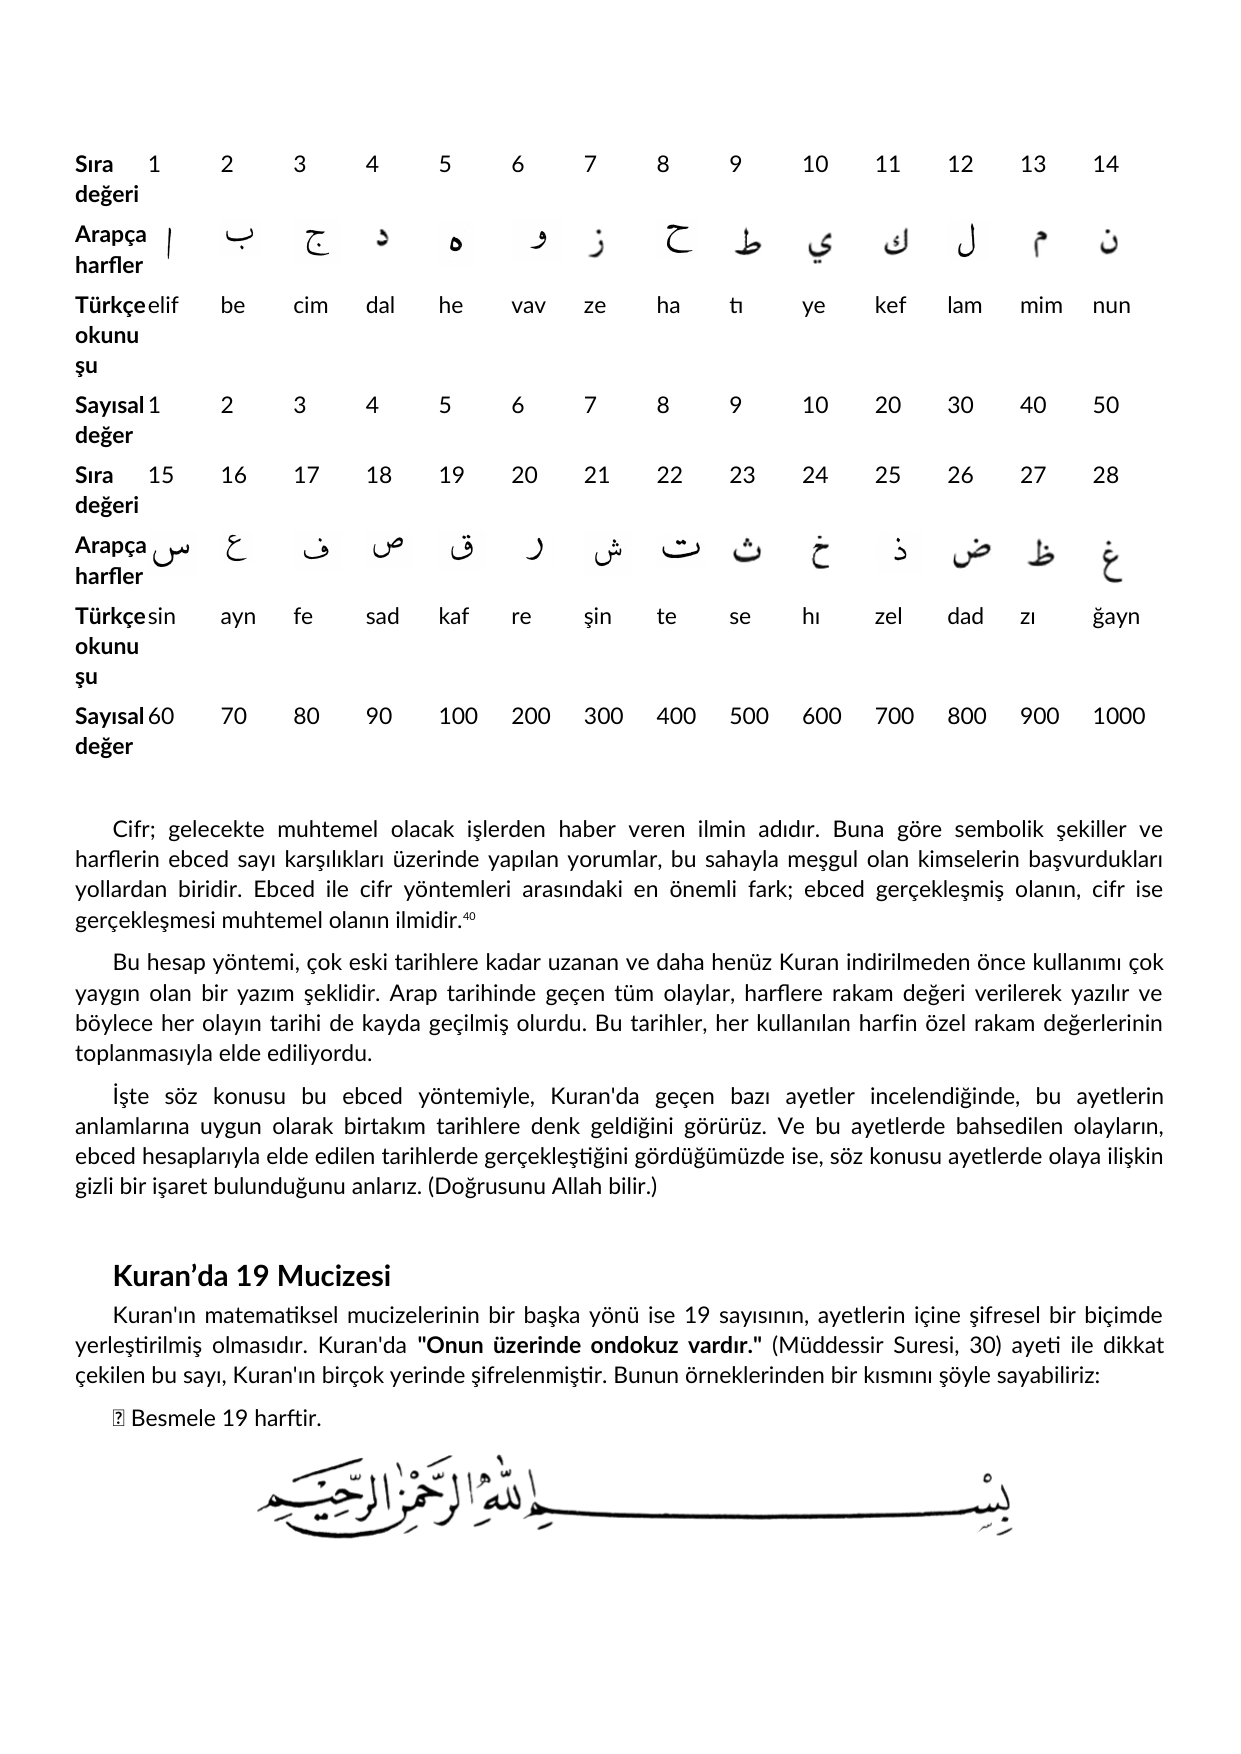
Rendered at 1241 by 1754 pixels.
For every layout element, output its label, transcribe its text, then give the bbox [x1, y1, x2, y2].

picture [583, 220, 609, 276]
table_cell 200 [511, 702, 584, 772]
table_cell [1020, 220, 1092, 290]
table_cell [584, 220, 656, 290]
picture [293, 220, 340, 264]
table_cell tı [729, 290, 802, 391]
table_cell Arapça harfler [75, 531, 148, 601]
picture [438, 531, 487, 570]
table_cell 14 [1093, 150, 1165, 220]
table_cell 26 [947, 461, 1020, 531]
table_cell [148, 531, 220, 601]
table_cell 4 [366, 391, 438, 461]
table_cell [875, 220, 947, 290]
table_cell [656, 220, 729, 290]
table_cell 20 [875, 391, 947, 461]
table_cell se [729, 601, 802, 702]
table_cell [438, 220, 511, 290]
picture [365, 531, 413, 568]
table_cell Sayısal değer [75, 702, 148, 772]
table_cell [511, 220, 584, 290]
table_cell [947, 220, 1020, 290]
table_cell [293, 220, 366, 290]
picture [947, 531, 994, 575]
table_cell 300 [584, 702, 656, 772]
table_cell 16 [220, 461, 293, 531]
picture [220, 531, 254, 563]
table_cell kef [875, 290, 947, 391]
table_cell 7 [584, 391, 656, 461]
picture [729, 220, 767, 267]
table_cell 17 [293, 461, 366, 531]
table_cell [220, 531, 293, 601]
table_cell 10 [802, 391, 874, 461]
text  Besmele 19 harftir. [75, 1404, 1165, 1431]
picture [438, 220, 474, 268]
table_cell 10 [802, 150, 874, 220]
table_cell 30 [947, 391, 1020, 461]
text Cifr; gelecekte muhtemel olacak işlerden haber veren ilmin adıdır. Buna göre sembolik şekiller ve harflerin ebced sayı karşılıkları üzerinde yapılan yorumlar, bu sahayla meşgul olan kimselerin başvurdukları yollardan biridir. Ebced ile cifr yöntemleri arasındaki en önemli fark; ebced gerçekleşmiş olanın, cifr ise gerçekleşmesi muhtemel olanın ilmidir.40 [75, 815, 1165, 933]
table_cell 24 [802, 461, 874, 531]
table_cell 50 [1093, 391, 1165, 461]
table_cell Türkçe okunuşu [75, 601, 148, 702]
picture [147, 220, 191, 270]
table_cell 11 [875, 150, 947, 220]
table_cell 21 [584, 461, 656, 531]
table_cell re [511, 601, 584, 702]
table_cell [802, 220, 874, 290]
table_cell Sıra değeri [75, 461, 148, 531]
picture [365, 220, 402, 259]
table_cell 400 [656, 702, 729, 772]
table_cell 70 [220, 702, 293, 772]
table_cell lam [947, 290, 1020, 391]
table_cell 23 [729, 461, 802, 531]
table_cell fe [293, 601, 366, 702]
table_cell 700 [875, 702, 947, 772]
table_cell [656, 531, 729, 601]
table_cell 2 [220, 150, 293, 220]
table_cell Sıra değeri [75, 150, 148, 220]
table_cell 500 [729, 702, 802, 772]
table_cell cim [293, 290, 366, 391]
picture [248, 1446, 1030, 1556]
table_cell ze [584, 290, 656, 391]
table_cell 3 [293, 150, 366, 220]
table_cell 27 [1020, 461, 1092, 531]
picture [801, 220, 842, 267]
table_cell be [220, 290, 293, 391]
table_cell 90 [366, 702, 438, 772]
table_cell 8 [656, 150, 729, 220]
table_cell 15 [148, 461, 220, 531]
picture [656, 220, 699, 259]
table_cell Türkçe okunuşu [75, 290, 148, 391]
table_cell 9 [729, 391, 802, 461]
table_cell Arapça harfler [75, 220, 148, 290]
table_cell [148, 220, 220, 290]
table_cell 40 [1020, 391, 1092, 461]
table_cell 4 [366, 150, 438, 220]
picture [147, 531, 197, 576]
picture [874, 531, 923, 573]
table_cell [293, 531, 366, 601]
table_cell 7 [584, 150, 656, 220]
table_cell 600 [802, 702, 874, 772]
table_cell [366, 220, 438, 290]
table_cell Sayısal değer [75, 391, 148, 461]
table_cell ha [656, 290, 729, 391]
table_cell 5 [438, 391, 511, 461]
table_cell vav [511, 290, 584, 391]
picture [511, 220, 563, 262]
table_cell 60 [148, 702, 220, 772]
picture [293, 531, 343, 571]
picture [220, 220, 261, 256]
table_cell he [438, 290, 511, 391]
table_cell [729, 220, 802, 290]
table_cell sad [366, 601, 438, 702]
table_cell [947, 531, 1020, 601]
picture [801, 531, 837, 580]
table_cell [366, 531, 438, 601]
picture [511, 531, 559, 570]
table_cell [584, 531, 656, 601]
picture [947, 220, 989, 261]
table_cell [220, 220, 293, 290]
table_cell 800 [947, 702, 1020, 772]
picture [656, 531, 707, 567]
table_cell [1093, 531, 1165, 601]
table_cell nun [1093, 290, 1165, 391]
table_cell 18 [366, 461, 438, 531]
table_cell [875, 531, 947, 601]
table_cell 1 [148, 391, 220, 461]
table_cell 6 [511, 150, 584, 220]
table_cell 1 [148, 150, 220, 220]
text Bu hesap yöntemi, çok eski tarihlere kadar uzanan ve daha henüz Kuran indirilmeden önce kullanımı çok yaygın olan bir yazım şeklidir. Arap tarihinde geçen tüm olaylar, harflere rakam değeri verilerek yazılır ve böylece her olayın tarihi de kayda geçilmiş olurdu. Bu tarihler, her kullanılan harfin özel rakam değerlerinin toplanmasıyla elde ediliyordu. [75, 948, 1165, 1066]
table_cell 8 [656, 391, 729, 461]
table_cell 25 [875, 461, 947, 531]
table_cell 900 [1020, 702, 1092, 772]
table_cell 2 [220, 391, 293, 461]
table_cell 28 [1093, 461, 1165, 531]
text Kuran'ın matematiksel mucizelerinin bir başka yönü ise 19 sayısının, ayetlerin içine şifresel bir biçimde yerleştirilmiş olmasıdır. Kuran'da "Onun üzerinde ondokuz vardır." (Müddessir Suresi, 30) ayeti ile dikkat çekilen bu sayı, Kuran'ın birçok yerinde şifrelenmiştir. Bunun örneklerinden bir kısmını şöyle sayabiliriz: [75, 1301, 1165, 1389]
table_cell 5 [438, 150, 511, 220]
table_cell şin [584, 601, 656, 702]
table_cell 3 [293, 391, 366, 461]
table_cell 22 [656, 461, 729, 531]
table_cell 12 [947, 150, 1020, 220]
table_cell 19 [438, 461, 511, 531]
table_cell 20 [511, 461, 584, 531]
picture [1020, 220, 1061, 271]
table_cell dal [366, 290, 438, 391]
table_cell elif [148, 290, 220, 391]
table_cell dad [947, 601, 1020, 702]
picture [1092, 531, 1126, 586]
table_cell 9 [729, 150, 802, 220]
table_cell [1093, 220, 1165, 290]
table_cell 80 [293, 702, 366, 772]
subtitle Kuran’da 19 Mucizesi [112, 1257, 1165, 1292]
table_cell te [656, 601, 729, 702]
table_cell sin [148, 601, 220, 702]
table_cell zı [1020, 601, 1092, 702]
table_cell [1020, 531, 1092, 601]
picture [583, 531, 632, 577]
table_cell mim [1020, 290, 1092, 391]
table_cell hı [802, 601, 874, 702]
table_cell 6 [511, 391, 584, 461]
table_cell [438, 531, 511, 601]
picture [1020, 531, 1060, 574]
table_cell [729, 531, 802, 601]
table_cell 100 [438, 702, 511, 772]
table_cell ğayn [1093, 601, 1165, 702]
table_cell 13 [1020, 150, 1092, 220]
table_cell ayn [220, 601, 293, 702]
picture [874, 220, 918, 262]
picture [729, 531, 764, 573]
picture [1092, 220, 1126, 267]
table_cell zel [875, 601, 947, 702]
table_cell [802, 531, 874, 601]
table_cell ye [802, 290, 874, 391]
table_cell kaf [438, 601, 511, 702]
table_cell [511, 531, 584, 601]
table_cell 1000 [1093, 702, 1165, 772]
text İşte söz konusu bu ebced yöntemiyle, Kuran'da geçen bazı ayetler incelendiğinde, bu ayetlerin anlamlarına uygun olarak birtakım tarihlere denk geldiğini görürüz. Ve bu ayetlerde bahsedilen olayların, ebced hesaplarıyla elde edilen tarihlerde gerçekleştiğini gördüğümüzde ise, söz konusu ayetlerde olaya ilişkin gizli bir işaret bulunduğunu anlarız. (Doğrusunu Allah bilir.) [75, 1081, 1165, 1199]
